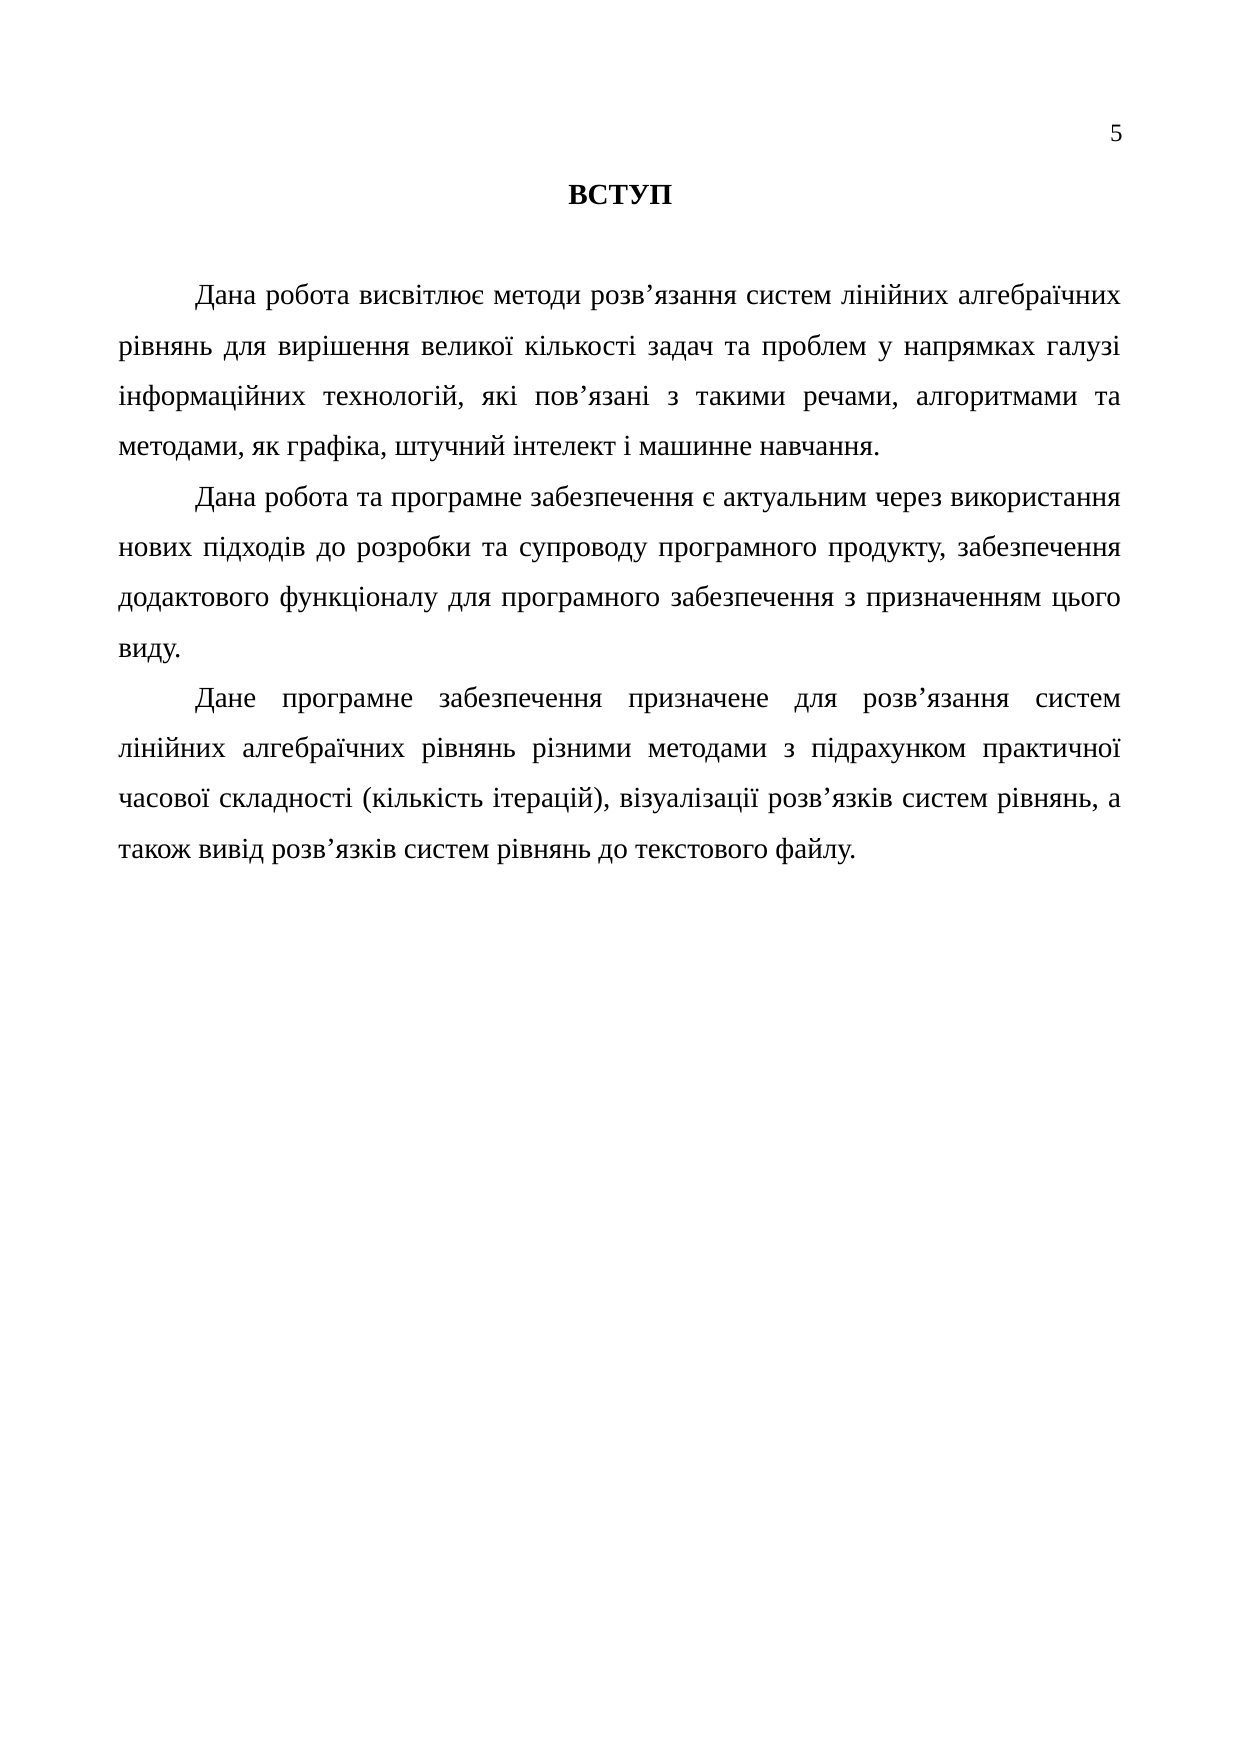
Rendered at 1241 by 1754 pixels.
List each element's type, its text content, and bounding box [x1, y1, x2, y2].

text ВСТУП [118, 177, 1122, 210]
text Дане програмне забезпечення призначене для розв’язання систем лінійних алгебраїчних рівнянь різними методами з підрахунком практичної часової складності (кількість ітерацій), візуалізації розв’язків систем рівнянь, а також вивід розв’язків систем рівнянь до текстового файлу. [118, 680, 1122, 864]
text Дана робота та програмне забезпечення є актуальним через використання нових підходів до розробки та супроводу програмного продукту, забезпечення додактового функціоналу для програмного забезпечення з призначенням цього виду. [118, 479, 1122, 663]
text Дана робота висвітлює методи розв’язання систем лінійних алгебраїчних рівнянь для вирішення великої кількості задач та проблем у напрямках галузі інформаційних технологій, які пов’язані з такими речами, алгоритмами та методами, як графіка, штучний інтелект і машинне навчання. [118, 277, 1122, 462]
